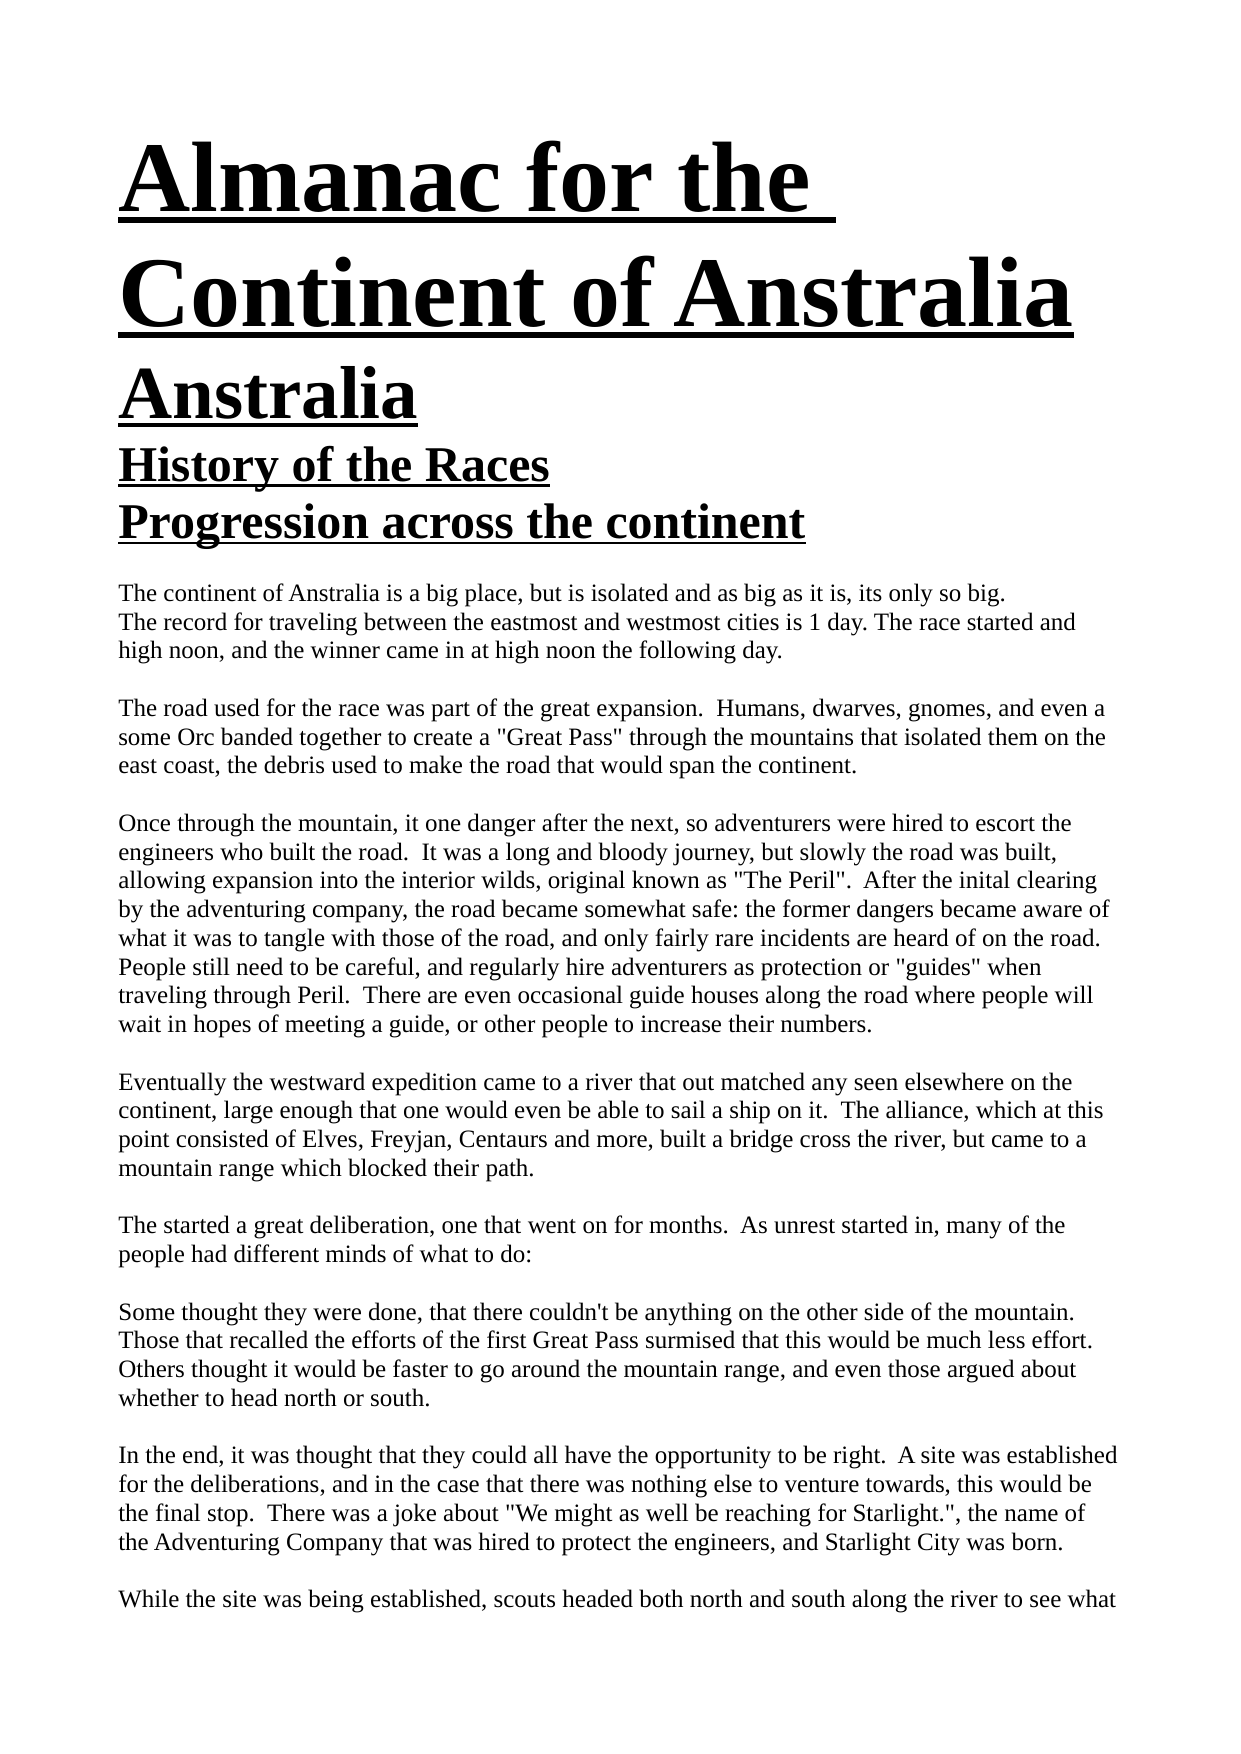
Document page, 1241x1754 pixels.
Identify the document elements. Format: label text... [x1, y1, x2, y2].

text The road used for the race was part of the great expansion. Humans, dwarves, gnomes, and even a some Orc banded together to create a "Great Pass" through the mountains that isolated them on the east coast, the debris used to make the road that would span the continent. Once through the mountain, it one danger after the next, so adventurers were hired to escort the engineers who built the road. It was a long and bloody journey, but slowly the road was built, allowing expansion into the interior wilds, original known as "The Peril". After the inital clearing by the adventuring company, the road became somewhat safe: the former dangers became aware of what it was to tangle with those of the road, and only fairly rare incidents are heard of on the road. People still need to be careful, and regularly hire adventurers as protection or "guides" when traveling through Peril. There are even occasional guide houses along the road where people will wait in hopes of meeting a guide, or other people to increase their numbers. Eventually the westward expedition came to a river that out matched any seen elsewhere on the continent, large enough that one would even be able to sail a ship on it. The alliance, which at this point consisted of Elves, Freyjan, Centaurs and more, built a bridge cross the river, but came to a mountain range which blocked their path. The started a great deliberation, one that went on for months. As unrest started in, many of the people had different minds of what to do: Some thought they were done, that there couldn't be anything on the other side of the mountain. Those that recalled the efforts of the first Great Pass surmised that this would be much less effort. Others thought it would be faster to go around the mountain range, and even those argued about whether to head north or south. In the end, it was thought that they could all have the opportunity to be right. A site was established for the deliberations, and in the case that there was nothing else to venture towards, this would be the final stop. There was a joke about "We might as well be reaching for Starlight.", the name of the Adventuring Company that was hired to protect the engineers, and Starlight City was born. While the site was being established, scouts headed both north and south along the river to see what [118, 693, 1122, 1613]
text The record for traveling between the eastmost and westmost cities is 1 day. The race started and high noon, and the winner came in at high noon the following day. [118, 607, 1122, 664]
text Anstralia [118, 348, 1122, 434]
text Progression across the continent [118, 492, 1122, 549]
text The continent of Anstralia is a big place, but is isolated and as big as it is, its only so big. [118, 578, 1122, 607]
text Almanac for the Continent of Anstralia [118, 118, 1122, 348]
text History of the Races [118, 434, 1122, 492]
